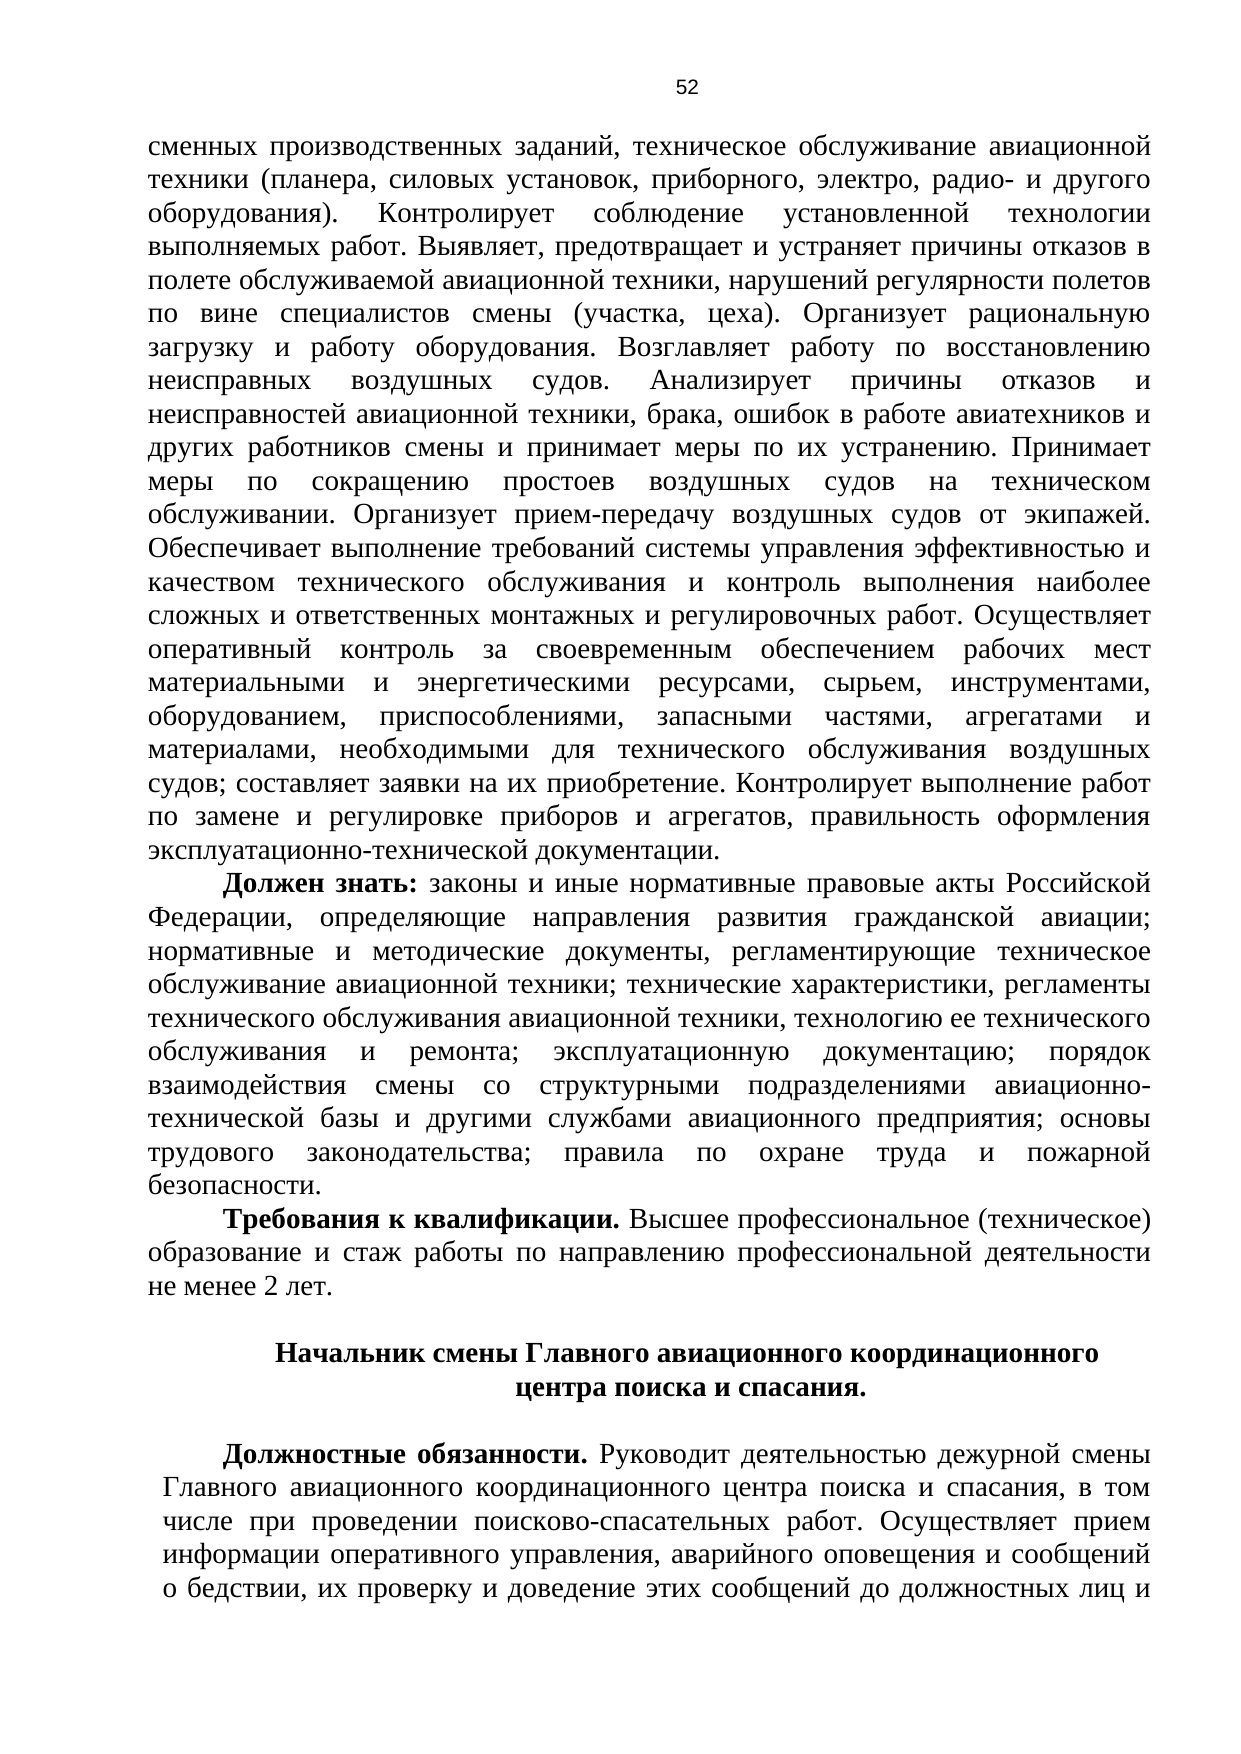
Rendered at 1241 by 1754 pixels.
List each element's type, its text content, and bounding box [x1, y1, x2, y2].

text Начальник смены Главного авиационного координационного [162, 1335, 1152, 1369]
text сменных производственных заданий, техническое обслуживание авиационной техники (планера, силовых установок, приборного, электро, радио- и другого оборудования). Контролирует соблюдение установленной технологии выполняемых работ. Выявляет, предотвращает и устраняет причины отказов в полете обслуживаемой авиационной техники, нарушений регулярности полетов по вине специалистов смены (участка, цеха). Организует рациональную загрузку и работу оборудования. Возглавляет работу по восстановлению неисправных воздушных судов. Анализирует причины отказов и неисправностей авиационной техники, брака, ошибок в работе авиатехников и других работников смены и принимает меры по их устранению. Принимает меры по сокращению простоев воздушных судов на техническом обслуживании. Организует прием-передачу воздушных судов от экипажей. Обеспечивает выполнение требований системы управления эффективностью и качеством технического обслуживания и контроль выполнения наиболее сложных и ответственных монтажных и регулировочных работ. Осуществляет оперативный контроль за своевременным обеспечением рабочих мест материальными и энергетическими ресурсами, сырьем, инструментами, оборудованием, приспособлениями, запасными частями, агрегатами и материалами, необходимыми для технического обслуживания воздушных судов; составляет заявки на их приобретение. Контролирует выполнение работ по замене и регулировке приборов и агрегатов, правильность оформления эксплуатационно-технической документации. [148, 128, 1152, 866]
text Должен знать: законы и иные нормативные правовые акты Российской Федерации, определяющие направления развития гражданской авиации; нормативные и методические документы, регламентирующие техническое обслуживание авиационной техники; технические характеристики, регламенты технического обслуживания авиационной техники, технологию ее технического обслуживания и ремонта; эксплуатационную документацию; порядок взаимодействия смены со структурными подразделениями авиационно-технической базы и другими службами авиационного предприятия; основы трудового законодательства; правила по охране труда и пожарной безопасности. [148, 866, 1152, 1201]
text центра поиска и спасания. [162, 1369, 1152, 1402]
text Должностные обязанности. Руководит деятельностью дежурной смены Главного авиационного координационного центра поиска и спасания, в том числе при проведении поисково-спасательных работ. Осуществляет прием информации оперативного управления, аварийного оповещения и сообщений о бедствии, их проверку и доведение этих сообщений до должностных лиц и [162, 1436, 1152, 1603]
text Требования к квалификации. Высшее профессиональное (техническое) образование и стаж работы по направлению профессиональной деятельности не менее 2 лет. [148, 1201, 1152, 1302]
